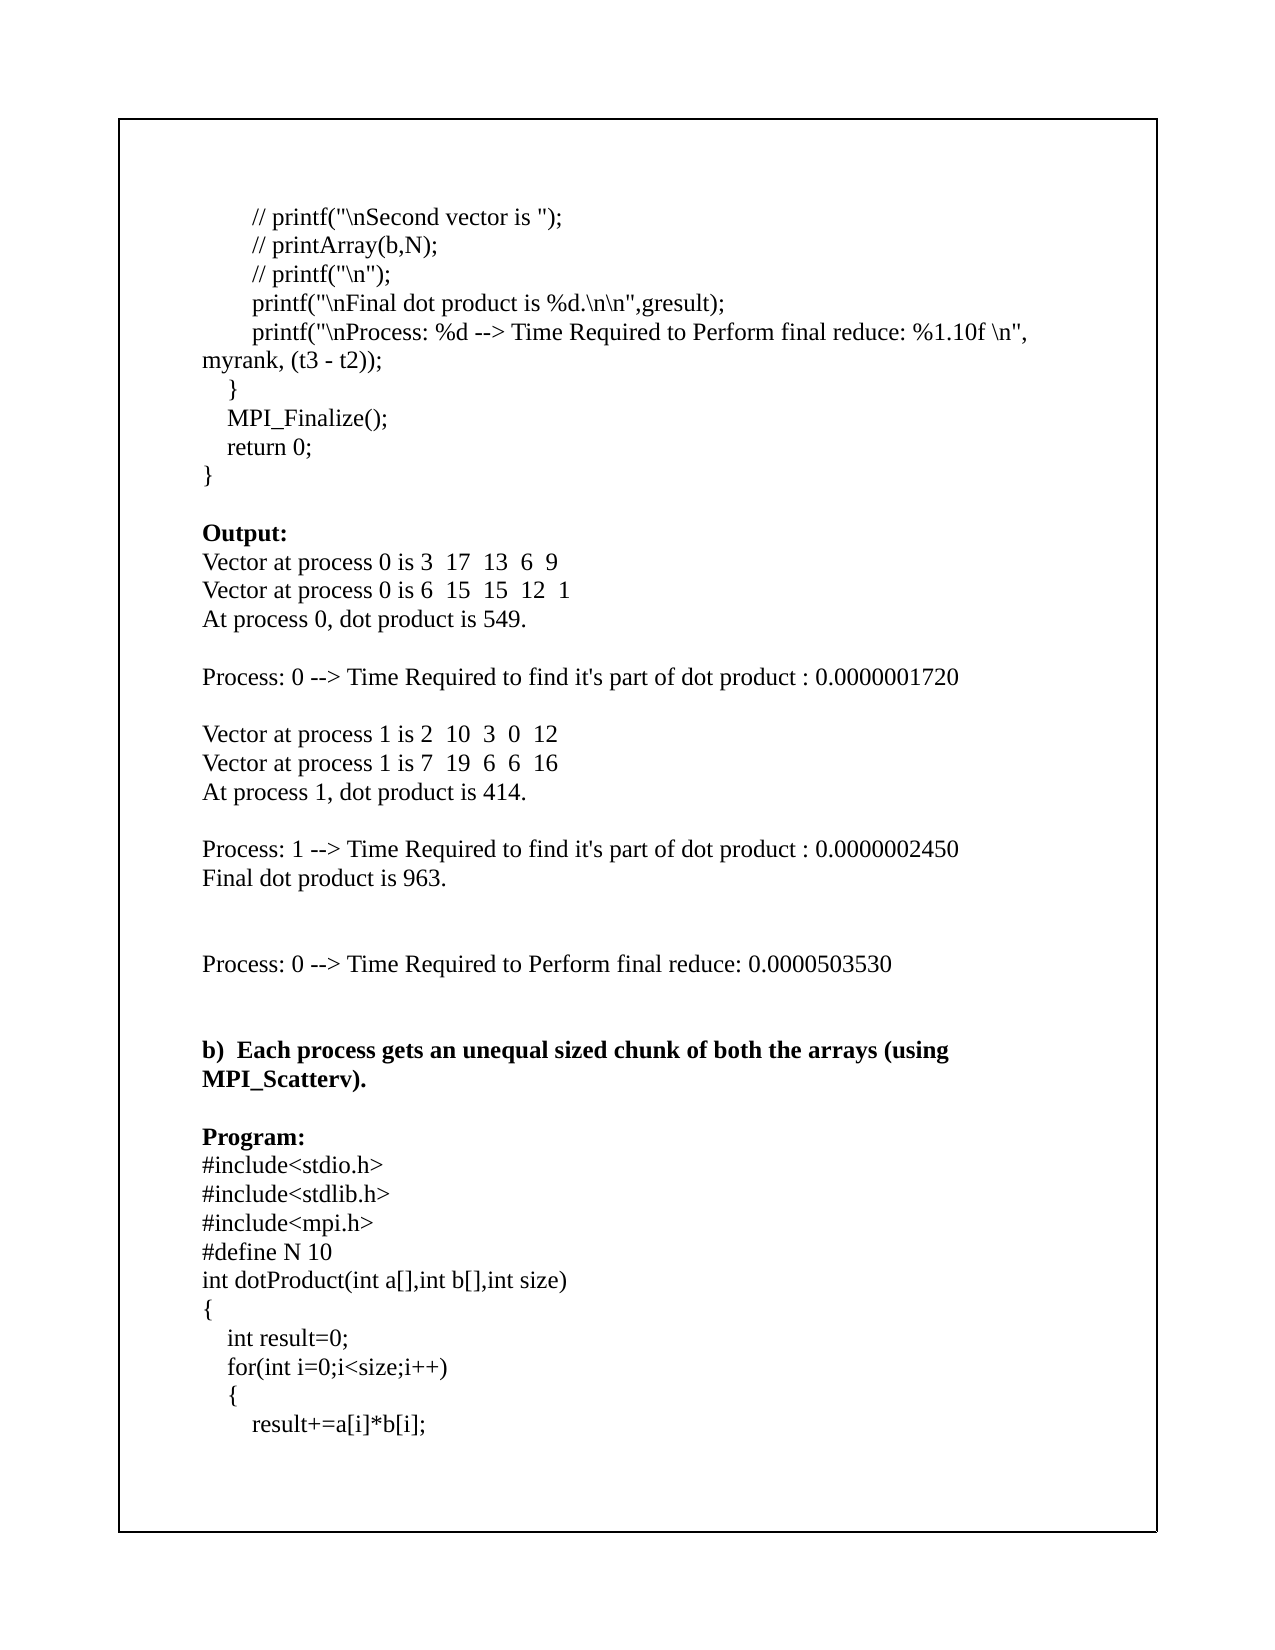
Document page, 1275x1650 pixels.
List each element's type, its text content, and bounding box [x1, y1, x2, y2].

text Output: [202, 518, 1073, 547]
text #include<stdio.h> [202, 1151, 1073, 1179]
text int dotProduct(int a[],int b[],int size) [202, 1266, 1073, 1294]
text } [202, 461, 1073, 489]
text Program: [202, 1122, 1073, 1151]
text printf("\nFinal dot product is %d.\n\n",gresult); [202, 288, 1073, 317]
text int result=0; [202, 1323, 1073, 1352]
text Vector at process 0 is 6 15 15 12 1 [202, 576, 1073, 604]
text Vector at process 0 is 3 17 13 6 9 [202, 547, 1073, 576]
text { [202, 1294, 1073, 1323]
text { [202, 1381, 1073, 1409]
text At process 0, dot product is 549. [202, 604, 1073, 633]
text Vector at process 1 is 7 19 6 6 16 [202, 748, 1073, 777]
text #include<stdlib.h> [202, 1179, 1073, 1208]
text Final dot product is 963. [202, 863, 1073, 892]
text printf("\nProcess: %d --> Time Required to Perform final reduce: %1.10f \n", myrank, (t3 - t2)); [202, 317, 1073, 374]
text Process: 0 --> Time Required to find it's part of dot product : 0.0000001720 [202, 662, 1073, 691]
text // printf("\n"); [202, 259, 1073, 288]
text Process: 0 --> Time Required to Perform final reduce: 0.0000503530 [202, 949, 1073, 978]
text #include<mpi.h> [202, 1208, 1073, 1237]
text } [202, 374, 1073, 403]
text b) Each process gets an unequal sized chunk of both the arrays (using MPI_Scatterv). [202, 1036, 1073, 1093]
text Vector at process 1 is 2 10 3 0 12 [202, 719, 1073, 748]
text // printf("\nSecond vector is "); [202, 202, 1073, 231]
text result+=a[i]*b[i]; [202, 1409, 1073, 1438]
text // printArray(b,N); [202, 231, 1073, 259]
text MPI_Finalize(); [202, 403, 1073, 432]
text #define N 10 [202, 1237, 1073, 1266]
text return 0; [202, 432, 1073, 461]
text Process: 1 --> Time Required to find it's part of dot product : 0.0000002450 [202, 834, 1073, 863]
text for(int i=0;i<size;i++) [202, 1352, 1073, 1381]
text At process 1, dot product is 414. [202, 777, 1073, 806]
